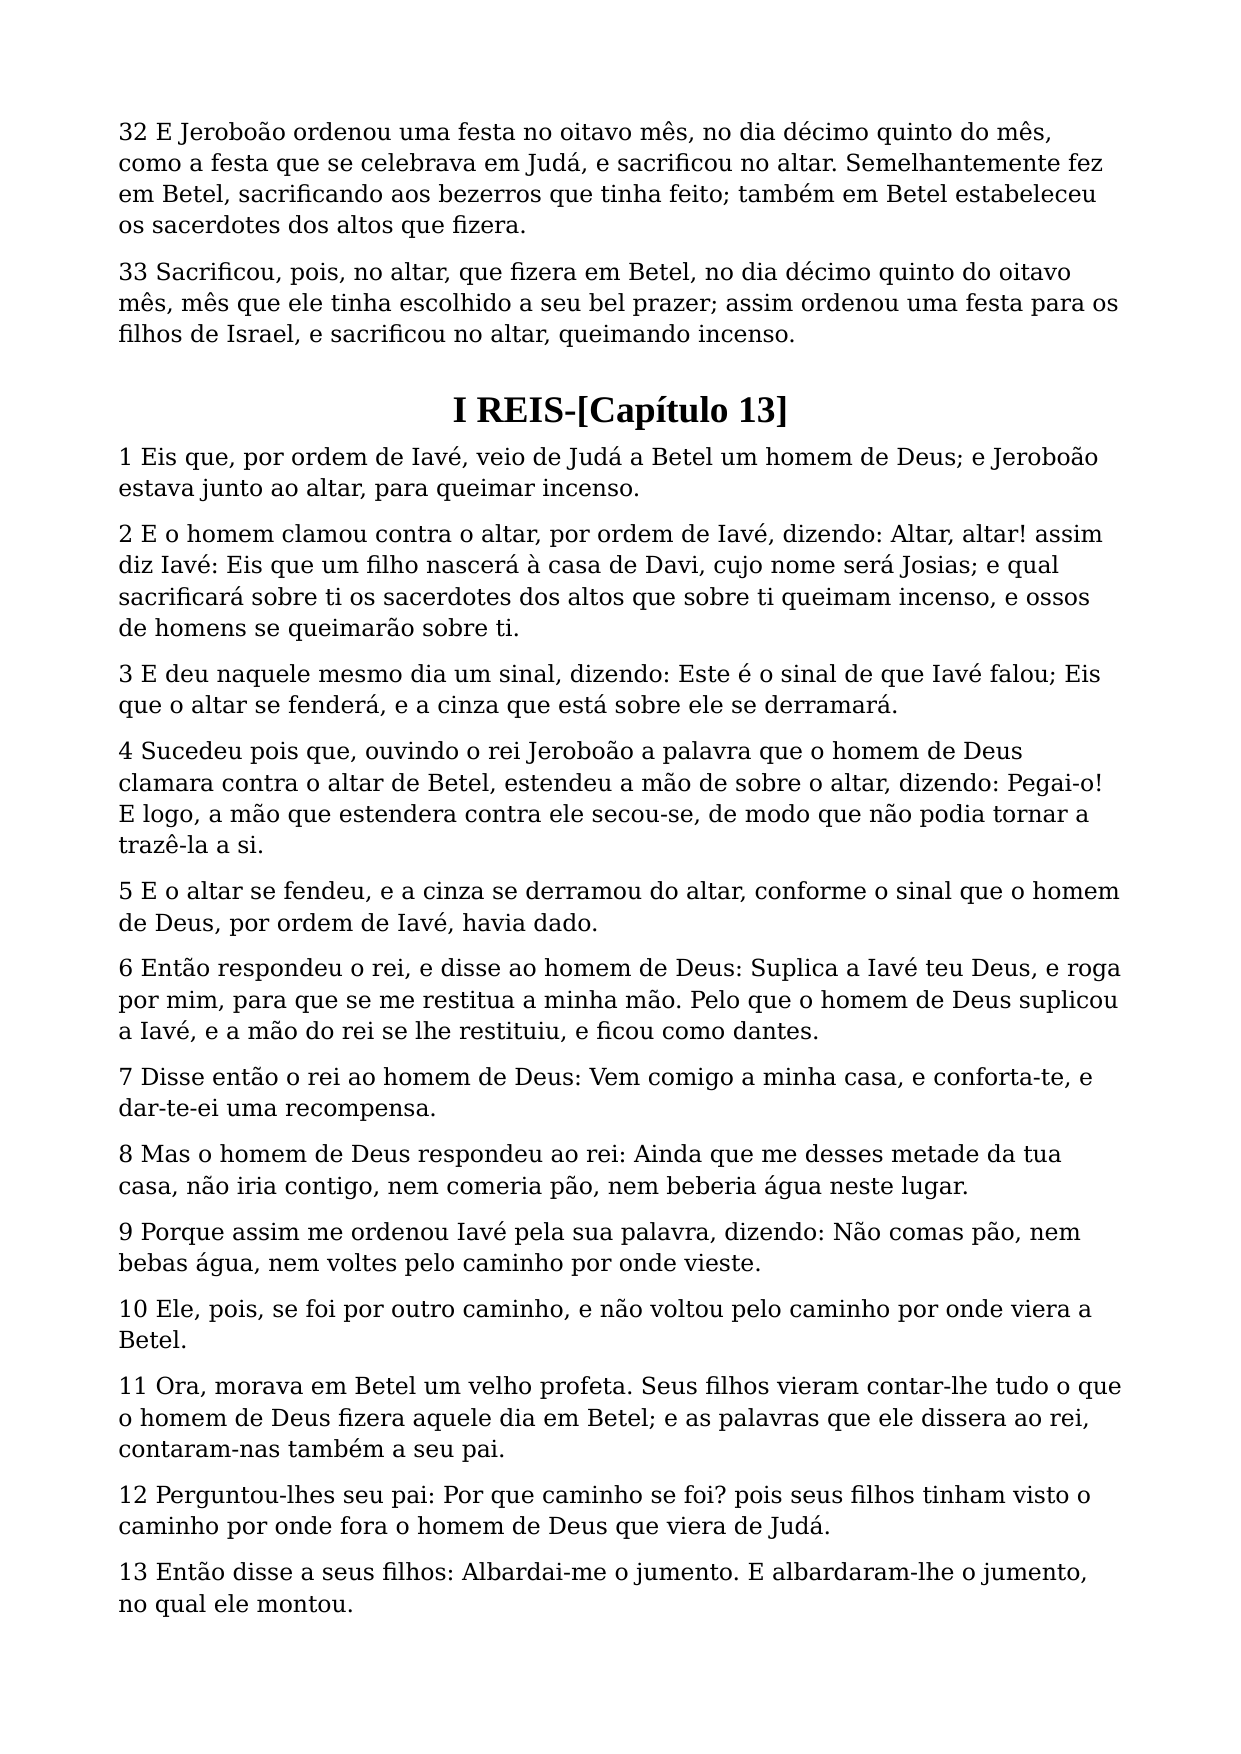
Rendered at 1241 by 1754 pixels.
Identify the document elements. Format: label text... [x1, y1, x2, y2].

text 7 Disse então o rei ao homem de Deus: Vem comigo a minha casa, e conforta-te, e dar-te-ei uma recompensa. [118, 1064, 1122, 1122]
text 3 E deu naquele mesmo dia um sinal, dizendo: Este é o sinal de que Iavé falou; Eis que o altar se fenderá, e a cinza que está sobre ele se derramará. [118, 661, 1122, 719]
text 9 Porque assim me ordenou Iavé pela sua palavra, dizendo: Não comas pão, nem bebas água, nem voltes pelo caminho por onde vieste. [118, 1218, 1122, 1277]
text 13 Então disse a seus filhos: Albardai-me o jumento. E albardaram-lhe o jumento, no qual ele montou. [118, 1559, 1122, 1617]
subtitle I REIS-[Capítulo 13] [118, 388, 1122, 431]
text 10 Ele, pois, se foi por outro caminho, e não voltou pelo caminho por onde viera a Betel. [118, 1296, 1122, 1354]
text 4 Sucedeu pois que, ouvindo o rei Jeroboão a palavra que o homem de Deus clamara contra o altar de Betel, estendeu a mão de sobre o altar, dizendo: Pegai-o! E logo, a mão que estendera contra ele secou-se, de modo que não podia tornar a trazê-la a si. [118, 738, 1122, 859]
text 32 E Jeroboão ordenou uma festa no oitavo mês, no dia décimo quinto do mês, como a festa que se celebrava em Judá, e sacrificou no altar. Semelhantemente fez em Betel, sacrificando aos bezerros que tinha feito; também em Betel estabeleceu os sacerdotes dos altos que fizera. [118, 118, 1122, 239]
text 11 Ora, morava em Betel um velho profeta. Seus filhos vieram contar-lhe tudo o que o homem de Deus fizera aquele dia em Betel; e as palavras que ele dissera ao rei, contaram-nas também a seu pai. [118, 1373, 1122, 1463]
text 33 Sacrificou, pois, no altar, que fizera em Betel, no dia décimo quinto do oitavo mês, mês que ele tinha escolhido a seu bel prazer; assim ordenou uma festa para os filhos de Israel, e sacrificou no altar, queimando incenso. [118, 258, 1122, 348]
text 5 E o altar se fendeu, e a cinza se derramou do altar, conforme o sinal que o homem de Deus, por ordem de Iavé, havia dado. [118, 878, 1122, 936]
text 6 Então respondeu o rei, e disse ao homem de Deus: Suplica a Iavé teu Deus, e roga por mim, para que se me restitua a minha mão. Pelo que o homem de Deus suplicou a Iavé, e a mão do rei se lhe restituiu, e ficou como dantes. [118, 955, 1122, 1045]
text 12 Perguntou-lhes seu pai: Por que caminho se foi? pois seus filhos tinham visto o caminho por onde fora o homem de Deus que viera de Judá. [118, 1482, 1122, 1540]
text 2 E o homem clamou contra o altar, por ordem de Iavé, dizendo: Altar, altar! assim diz Iavé: Eis que um filho nascerá à casa de Davi, cujo nome será Josias; e qual sacrificará sobre ti os sacerdotes dos altos que sobre ti queimam incenso, e ossos de homens se queimarão sobre ti. [118, 521, 1122, 642]
text 1 Eis que, por ordem de Iavé, veio de Judá a Betel um homem de Deus; e Jeroboão estava junto ao altar, para queimar incenso. [118, 443, 1122, 502]
text 8 Mas o homem de Deus respondeu ao rei: Ainda que me desses metade da tua casa, não iria contigo, nem comeria pão, nem beberia água neste lugar. [118, 1141, 1122, 1200]
